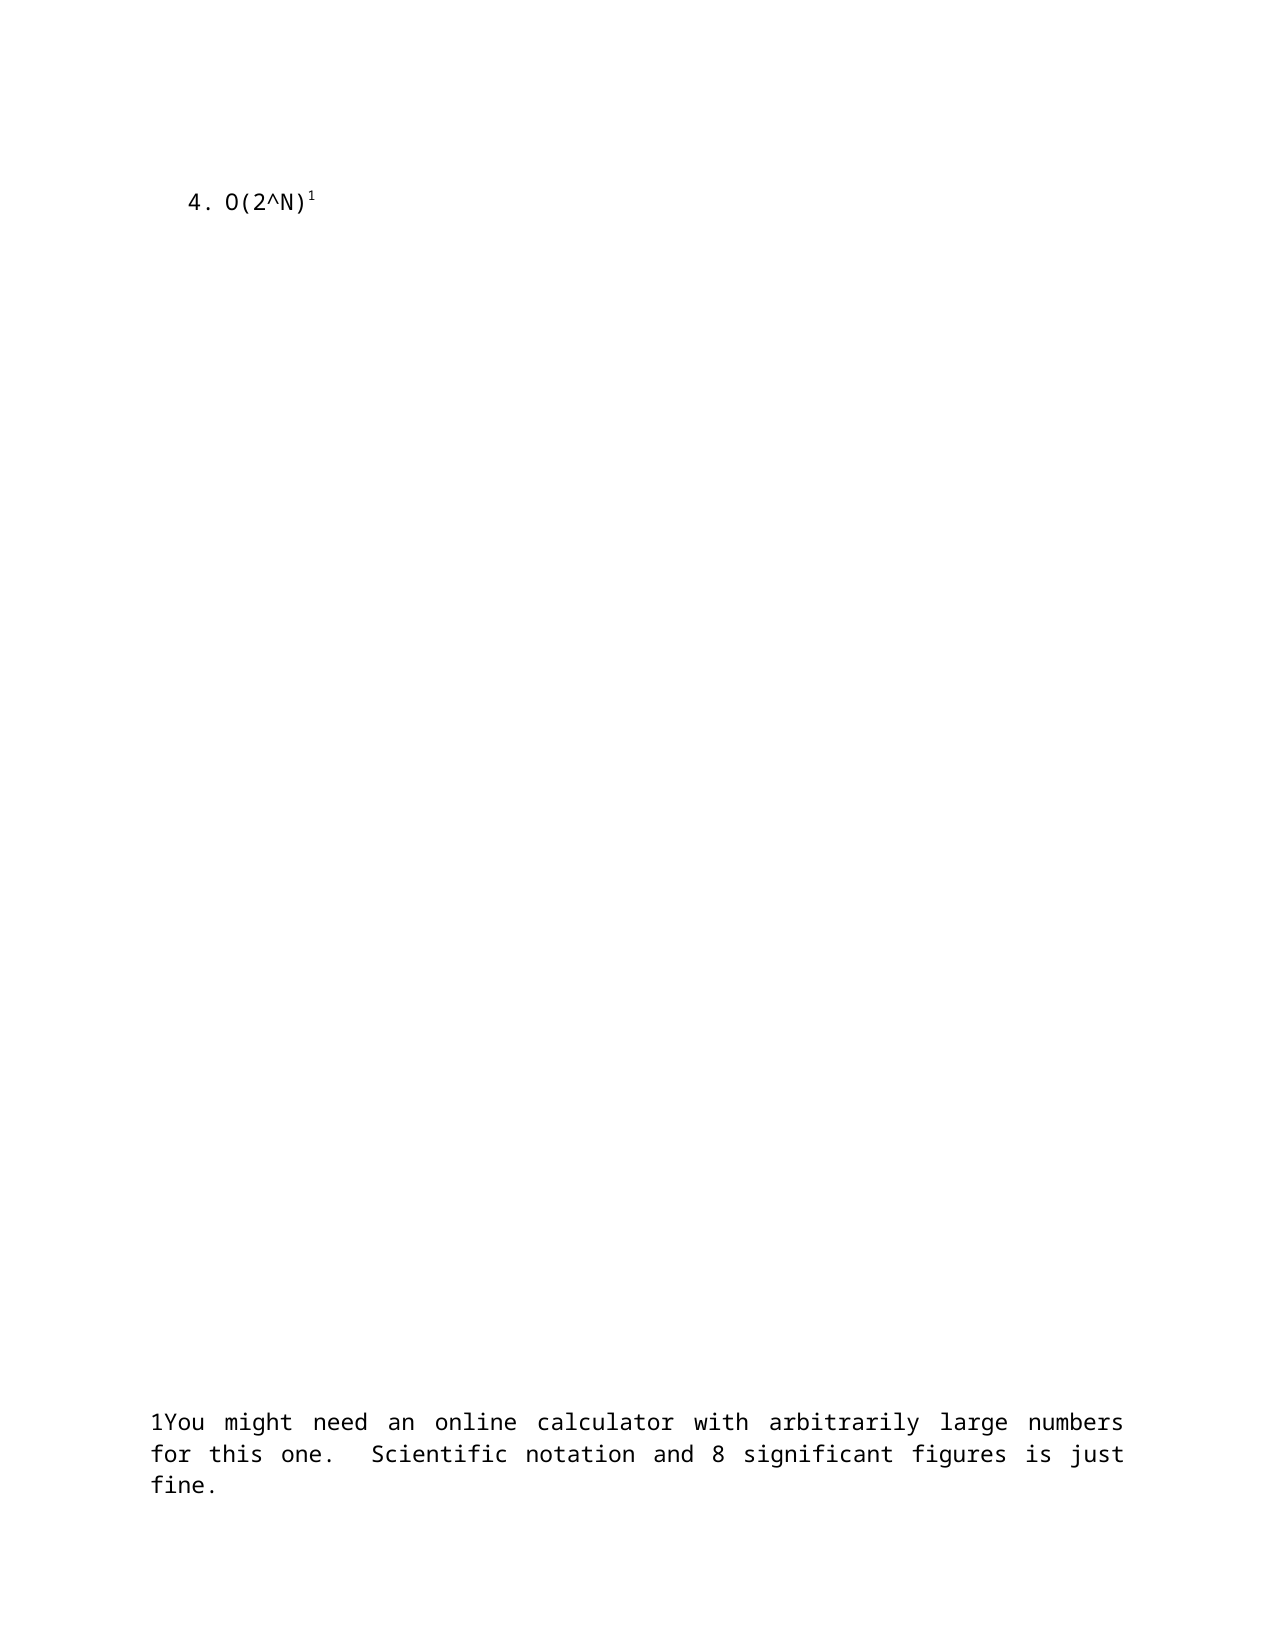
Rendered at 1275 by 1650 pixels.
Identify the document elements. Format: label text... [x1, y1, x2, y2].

list O(2^N) [187, 186, 1125, 217]
list You might need an online calculator with arbitrarily large numbers for this one. Scientific notation and 8 significant figures is just fine. [150, 1406, 1125, 1500]
